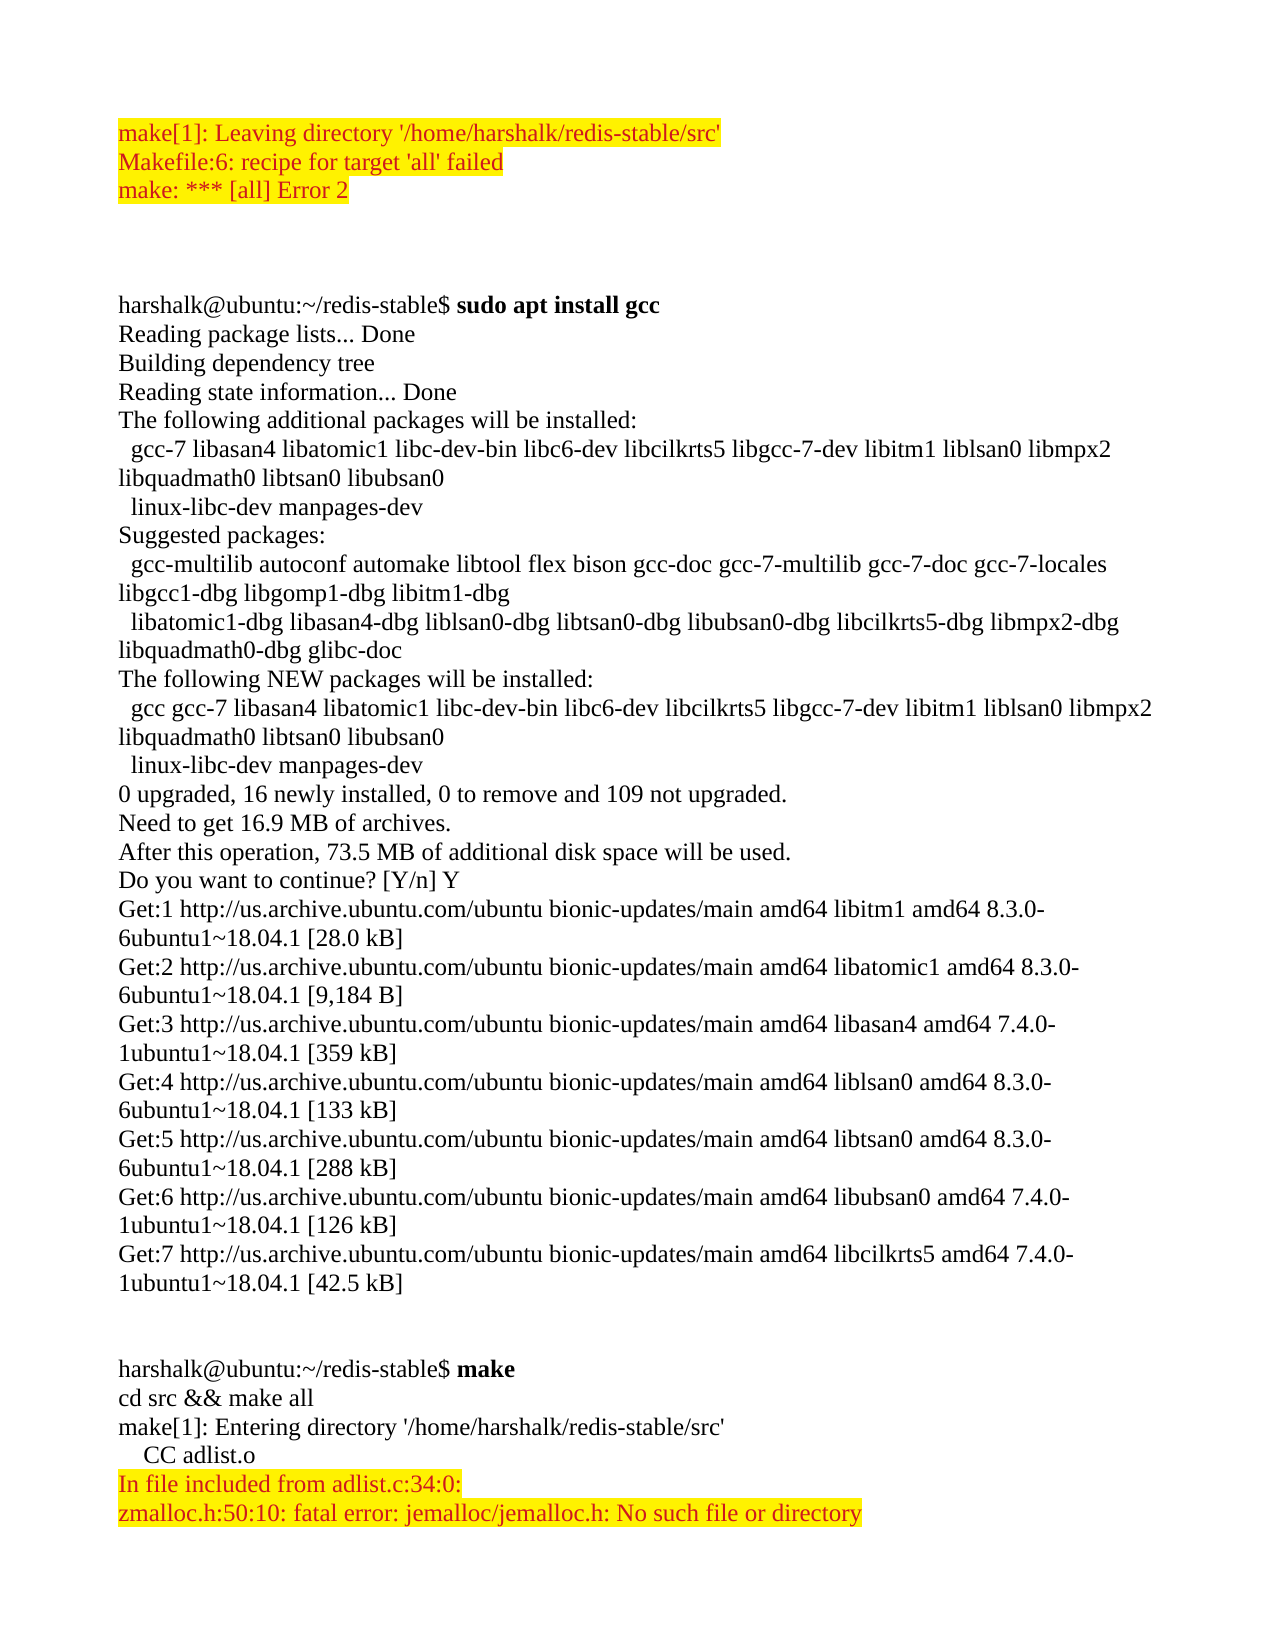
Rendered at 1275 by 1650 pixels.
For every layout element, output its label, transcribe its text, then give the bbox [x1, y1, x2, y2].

text Reading package lists... Done [118, 319, 1157, 348]
text make: *** [all] Error 2 [118, 176, 1157, 204]
text cd src && make all [118, 1383, 1157, 1412]
text Get:6 http://us.archive.ubuntu.com/ubuntu bionic-updates/main amd64 libubsan0 amd64 7.4.0-1ubuntu1~18.04.1 [126 kB] [118, 1182, 1157, 1239]
text libatomic1-dbg libasan4-dbg liblsan0-dbg libtsan0-dbg libubsan0-dbg libcilkrts5-dbg libmpx2-dbg libquadmath0-dbg glibc-doc [118, 607, 1157, 664]
text linux-libc-dev manpages-dev [118, 751, 1157, 779]
text Get:1 http://us.archive.ubuntu.com/ubuntu bionic-updates/main amd64 libitm1 amd64 8.3.0-6ubuntu1~18.04.1 [28.0 kB] [118, 894, 1157, 952]
text Building dependency tree [118, 348, 1157, 377]
text CC adlist.o [118, 1441, 1157, 1469]
text Suggested packages: [118, 521, 1157, 549]
text Makefile:6: recipe for target 'all' failed [118, 147, 1157, 176]
text Get:4 http://us.archive.ubuntu.com/ubuntu bionic-updates/main amd64 liblsan0 amd64 8.3.0-6ubuntu1~18.04.1 [133 kB] [118, 1067, 1157, 1124]
text Do you want to continue? [Y/n] Y [118, 866, 1157, 894]
text In file included from adlist.c:34:0: [118, 1469, 1157, 1498]
text Get:7 http://us.archive.ubuntu.com/ubuntu bionic-updates/main amd64 libcilkrts5 amd64 7.4.0-1ubuntu1~18.04.1 [42.5 kB] [118, 1239, 1157, 1297]
text zmalloc.h:50:10: fatal error: jemalloc/jemalloc.h: No such file or directory [118, 1498, 1157, 1527]
text Get:3 http://us.archive.ubuntu.com/ubuntu bionic-updates/main amd64 libasan4 amd64 7.4.0-1ubuntu1~18.04.1 [359 kB] [118, 1009, 1157, 1067]
text gcc gcc-7 libasan4 libatomic1 libc-dev-bin libc6-dev libcilkrts5 libgcc-7-dev libitm1 liblsan0 libmpx2 libquadmath0 libtsan0 libubsan0 [118, 693, 1157, 751]
text make[1]: Entering directory '/home/harshalk/redis-stable/src' [118, 1412, 1157, 1441]
text Need to get 16.9 MB of archives. [118, 808, 1157, 837]
text The following NEW packages will be installed: [118, 664, 1157, 693]
text gcc-7 libasan4 libatomic1 libc-dev-bin libc6-dev libcilkrts5 libgcc-7-dev libitm1 liblsan0 libmpx2 libquadmath0 libtsan0 libubsan0 [118, 434, 1157, 492]
text Get:5 http://us.archive.ubuntu.com/ubuntu bionic-updates/main amd64 libtsan0 amd64 8.3.0-6ubuntu1~18.04.1 [288 kB] [118, 1124, 1157, 1182]
text harshalk@ubuntu:~/redis-stable$ sudo apt install gcc [118, 291, 1157, 319]
text gcc-multilib autoconf automake libtool flex bison gcc-doc gcc-7-multilib gcc-7-doc gcc-7-locales libgcc1-dbg libgomp1-dbg libitm1-dbg [118, 549, 1157, 607]
text make[1]: Leaving directory '/home/harshalk/redis-stable/src' [118, 118, 1157, 147]
text After this operation, 73.5 MB of additional disk space will be used. [118, 837, 1157, 866]
text Reading state information... Done [118, 377, 1157, 406]
text linux-libc-dev manpages-dev [118, 492, 1157, 521]
text Get:2 http://us.archive.ubuntu.com/ubuntu bionic-updates/main amd64 libatomic1 amd64 8.3.0-6ubuntu1~18.04.1 [9,184 B] [118, 952, 1157, 1009]
text harshalk@ubuntu:~/redis-stable$ make [118, 1354, 1157, 1383]
text 0 upgraded, 16 newly installed, 0 to remove and 109 not upgraded. [118, 779, 1157, 808]
text The following additional packages will be installed: [118, 406, 1157, 434]
